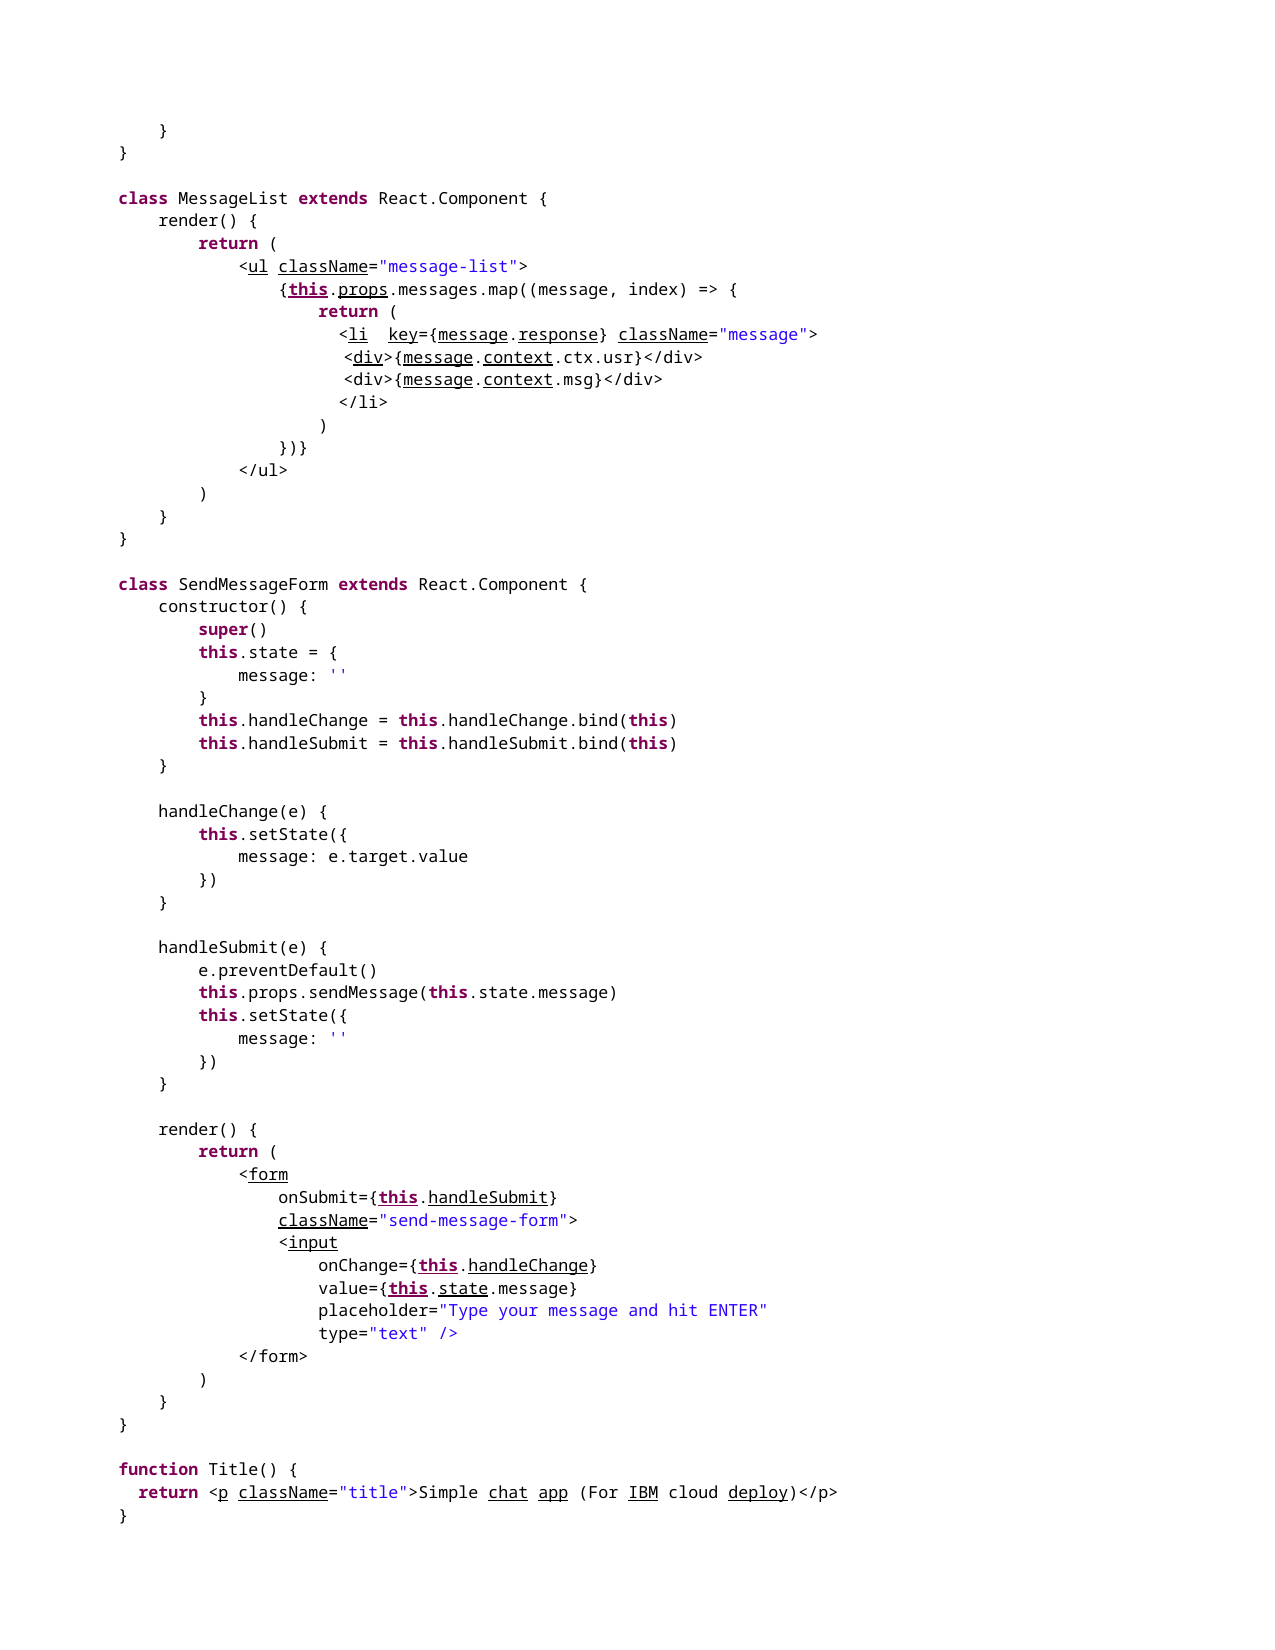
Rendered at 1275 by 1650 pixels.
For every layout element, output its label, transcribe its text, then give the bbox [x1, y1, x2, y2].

text <form [118, 1163, 1157, 1185]
text constructor() { [118, 595, 1157, 618]
text render() { [118, 209, 1157, 232]
text } [118, 890, 1157, 913]
text </ul> [118, 459, 1157, 481]
text return ( [118, 232, 1157, 254]
text type="text" /> [118, 1322, 1157, 1344]
text this.handleChange = this.handleChange.bind(this) [118, 708, 1157, 731]
text }) [118, 867, 1157, 890]
text ) [118, 1367, 1157, 1390]
text handleSubmit(e) { [118, 936, 1157, 958]
text </form> [118, 1344, 1157, 1367]
text } [118, 527, 1157, 549]
text render() { [118, 1117, 1157, 1140]
text this.handleSubmit = this.handleSubmit.bind(this) [118, 731, 1157, 754]
text handleChange(e) { [118, 799, 1157, 822]
text class MessageList extends React.Component { [118, 186, 1157, 209]
text value={this.state.message} [118, 1276, 1157, 1299]
text message: e.target.value [118, 845, 1157, 867]
text {this.props.messages.map((message, index) => { [118, 277, 1157, 300]
text this.state = { [118, 640, 1157, 663]
text placeholder="Type your message and hit ENTER" [118, 1299, 1157, 1322]
text } [118, 686, 1157, 708]
text return <p className="title">Simple chat app (For IBM cloud deploy)</p> [118, 1481, 1157, 1503]
text } [118, 1390, 1157, 1412]
text })} [118, 436, 1157, 459]
text onChange={this.handleChange} [118, 1253, 1157, 1276]
text function Title() { [118, 1458, 1157, 1481]
text this.setState({ [118, 822, 1157, 845]
text ) [118, 413, 1157, 436]
text } [118, 1503, 1157, 1526]
text }) [118, 1049, 1157, 1072]
text e.preventDefault() [118, 958, 1157, 981]
text message: '' [118, 663, 1157, 686]
text } [118, 1412, 1157, 1435]
text <div>{message.context.ctx.usr}</div> [118, 345, 1157, 368]
text class SendMessageForm extends React.Component { [118, 572, 1157, 595]
text ) [118, 481, 1157, 504]
text <ul className="message-list"> [118, 254, 1157, 277]
text return ( [118, 300, 1157, 322]
text this.setState({ [118, 1004, 1157, 1026]
text this.props.sendMessage(this.state.message) [118, 981, 1157, 1004]
text } [118, 754, 1157, 777]
text onSubmit={this.handleSubmit} [118, 1185, 1157, 1208]
text } [118, 141, 1157, 163]
text } [118, 118, 1157, 141]
text super() [118, 618, 1157, 640]
text } [118, 1072, 1157, 1094]
text <li key={message.response} className="message"> [118, 322, 1157, 345]
text return ( [118, 1140, 1157, 1163]
text </li> [118, 391, 1157, 413]
text <input [118, 1231, 1157, 1253]
text <div>{message.context.msg}</div> [118, 368, 1157, 391]
text className="send-message-form"> [118, 1208, 1157, 1231]
text message: '' [118, 1026, 1157, 1049]
text } [118, 504, 1157, 527]
